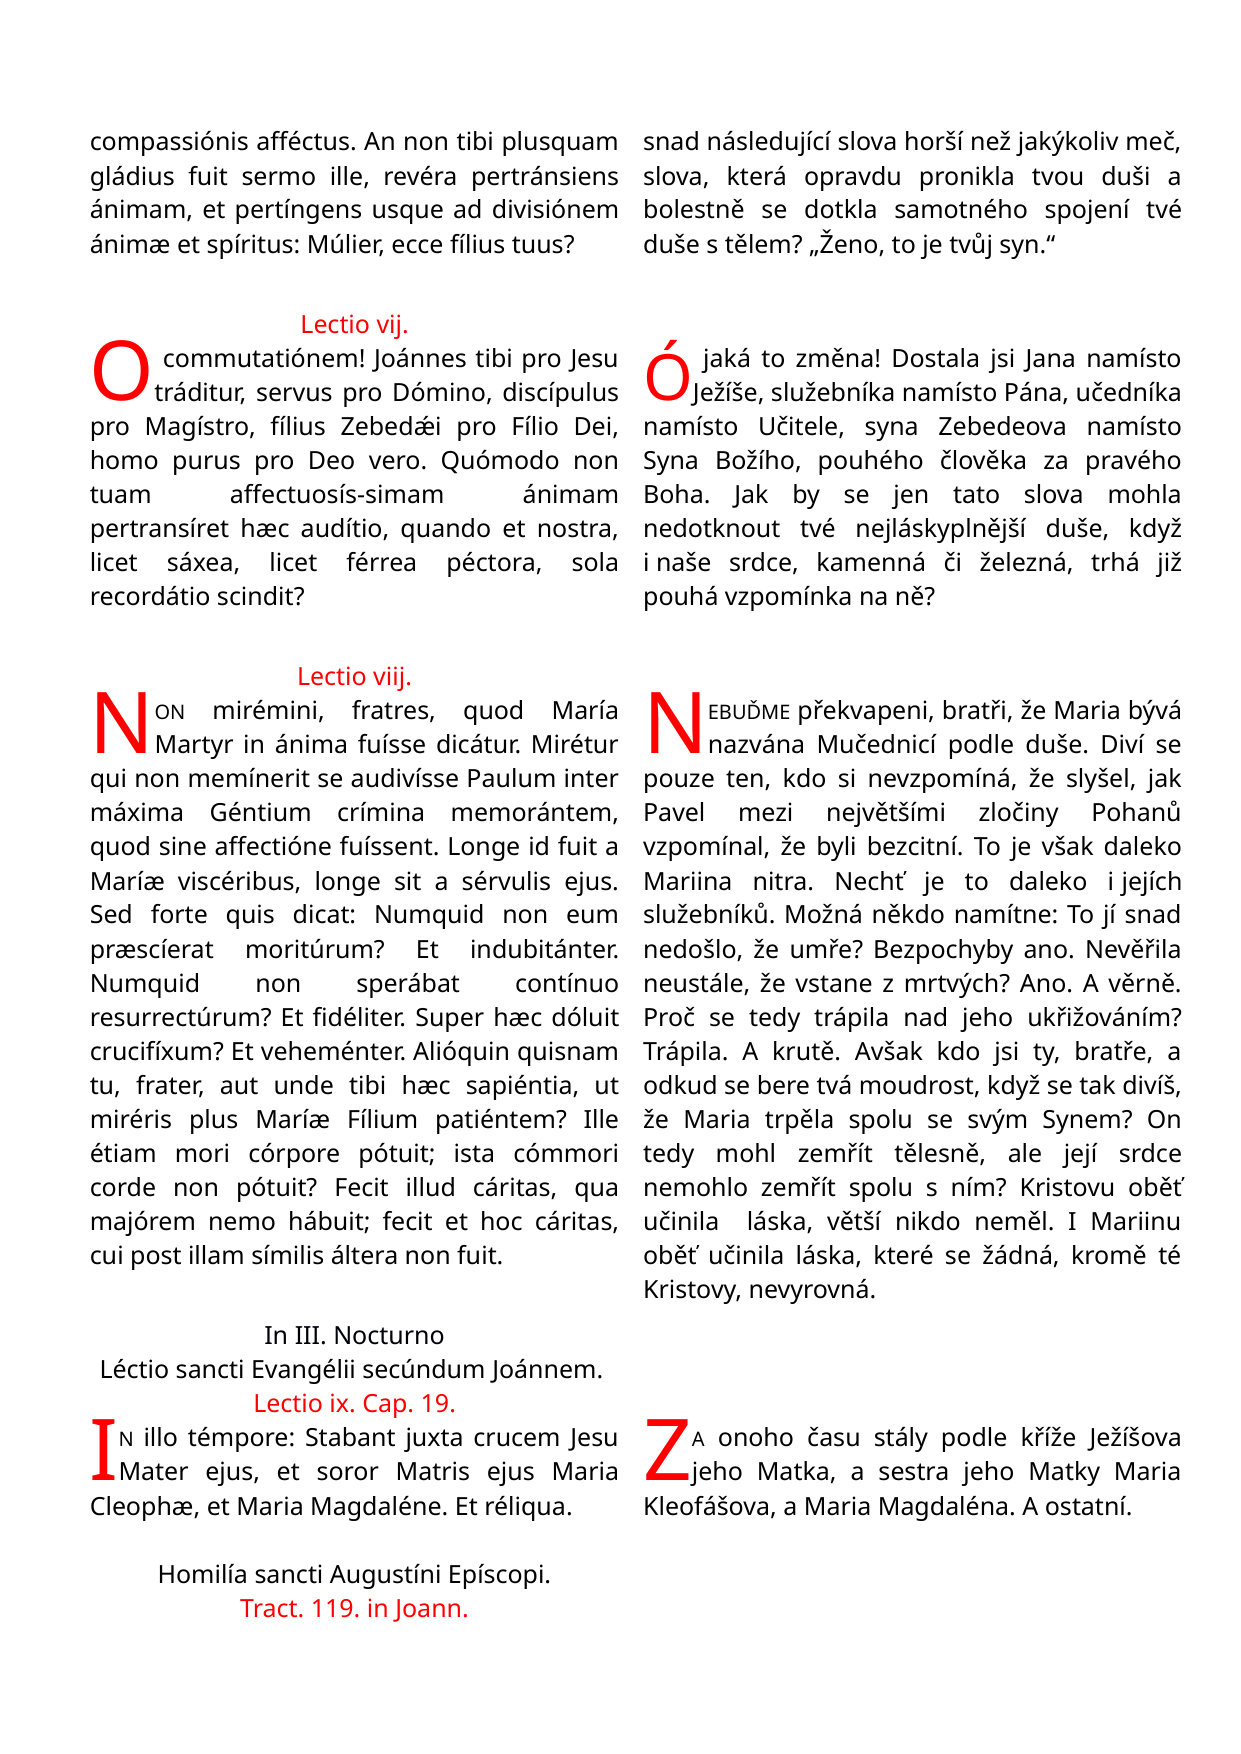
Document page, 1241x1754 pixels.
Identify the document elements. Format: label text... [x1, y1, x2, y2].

table_cell Za onoho času stály podle kříže Ježíšova jeho Matka, a sestra jeho Matky Maria Kleofášova, a Maria Magdaléna. A ostatní. Toto je nepochybně ona hodina, o které Ježíš, když proměnil vodu ve víno, řekl své Matce: „Co je mně a tobě do toho, ženo? Ještě nepřišla má hodina. Tuto hodinu, která tehdy ještě nepřišla, on předpovídal, v níž musel té, z níž se ve smrtelném těle narodil, přiznat, že zemře. Když však měl tehdy činit božské dílo, svou matku, jež nezrodila jeho božství, ale jeho smrtelné tělo, takto odmítl, jako by ji ani neznal. Nyní však již trpěl bolestí lidskou, takže tu, skrze níž se stal člověkem, svěřuje lidskému citu a péči. Tím nám dává poučení. Udělá to, k čemu sám nabádá, a svým příkladem jako dobrý učitel vede své služebníky, aby se i oni jako správné děti starali o své rodiče. Tak se tedy to dřevo, na kterém byly přibity jeho údy, stává dokonce Katedrou učitele, jenž nás právě vyučuje. [631, 1312, 1194, 1630]
table_cell snad následující slova horší než jakýkoliv meč, slova, která opravdu pronikla tvou duši a bolestně se dotkla samotného spojení tvé duše s tělem? „Ženo, to je tvůj syn.“ [631, 118, 1194, 300]
table_cell In III. Nocturno Léctio sancti Evangélii secúndum Joánnem. Lectio ix. Cap. 19. In illo témpore: Stabant juxta crucem Jesu Mater ejus, et soror Matris ejus Maria Cleophæ, et Maria Magdaléne. Et réliqua. Homilía sancti Augustíni Epíscopi. Tract. 119. in Joann. Hæc nimírum est illa hora, de qua Jesus, aquam convérsurus in vinum, díxerat Matri: Quid mihi et tibi est múlier? nondum venit hora mea. Hanc ítaque horam prædíxerat, quæ tunc nondum vénerat, in qua debéret agnóscere moritúrus, de qua fúerat mortáliter natus. Tunc ergo divína factúrus, non divinitátis, sed infirmitátis matrem velut incognítam repellébat. Nunc autem humána jam pátiens, ex qua fúerat factus homo, afféctu commendábat humáno. Morális ígitur insinuátur locus. Facit quod faciéndum ádmonet, et exémplo suo suos minístros instrúxit præcéptor bonus, ut a fíliis piis impendátur cura paréntibus: tamquam lignum illud, ubi fixa erant membra moriéntis, etiam Cáthedra fúerit magístri docéntis. [78, 1312, 631, 1630]
table_cell Ó jaká to změna! Dostala jsi Jana namísto Ježíše, služebníka namísto Pána, učedníka namísto Učitele, syna Zebedeova namísto Syna Božího, pouhého člověka za pravého Boha. Jak by se jen tato slova mohla nedotknout tvé nejláskyplnější duše, když i naše srdce, kamenná či železná, trhá již pouhá vzpomínka na ně? [631, 300, 1194, 653]
table_cell Lectio viij. Non mirémini, fratres, quod María Martyr in ánima fuísse dicátur. Mirétur qui non memínerit se audivísse Paulum inter máxima Géntium crímina memorántem, quod sine affectióne fuíssent. Longe id fuit a Maríæ viscéribus, longe sit a sérvulis ejus. Sed forte quis dicat: Numquid non eum præscíerat moritúrum? Et indubitánter. Numquid non sperábat contínuo resurrectúrum? Et fidéliter. Super hæc dóluit crucifíxum? Et veheménter. Alióquin quisnam tu, frater, aut unde tibi hæc sapiéntia, ut miréris plus Maríæ Fílium patiéntem? Ille étiam mori córpore pótuit; ista cómmori corde non pótuit? Fecit illud cáritas, qua majórem nemo hábuit; fecit et hoc cáritas, cui post illam símilis áltera non fuit. [78, 653, 631, 1312]
table_cell Nebuďme překvapeni, bratři, že Maria bývá nazvána Mučednicí podle duše. Diví se pouze ten, kdo si nevzpomíná, že slyšel, jak Pavel mezi největšími zločiny Pohanů vzpomínal, že byli bezcitní. To je však daleko Mariina nitra. Nechť je to daleko i jejích služebníků. Možná někdo namítne: To jí snad nedošlo, že umře? Bezpochyby ano. Nevěřila neustále, že vstane z mrtvých? Ano. A věrně. Proč se tedy trápila nad jeho ukřižováním? Trápila. A krutě. Avšak kdo jsi ty, bratře, a odkud se bere tvá moudrost, když se tak divíš, že Maria trpěla spolu se svým Synem? On tedy mohl zemřít tělesně, ale její srdce nemohlo zemřít spolu s ním? Kristovu oběť učinila láska, větší nikdo neměl. I Mariinu oběť učinila láska, které se žádná, kromě té Kristovy, nevyrovná. [631, 653, 1194, 1312]
table_cell compassiónis afféctus. An non tibi plusquam gládius fuit sermo ille, revéra pertránsiens ánimam, et pertíngens usque ad divisiónem ánimæ et spíritus: Múlier, ecce fílius tuus? [78, 118, 631, 300]
table_cell Lectio vij. O commutatiónem! Joánnes tibi pro Jesu tráditur, servus pro Dómino, discípulus pro Magístro, fílius Zebedǽi pro Fílio Dei, homo purus pro Deo vero. Quómodo non tuam affectuosís-simam ánimam pertransíret hæc audítio, quando et nostra, licet sáxea, licet férrea péctora, sola recordátio scindit? [78, 300, 631, 653]
